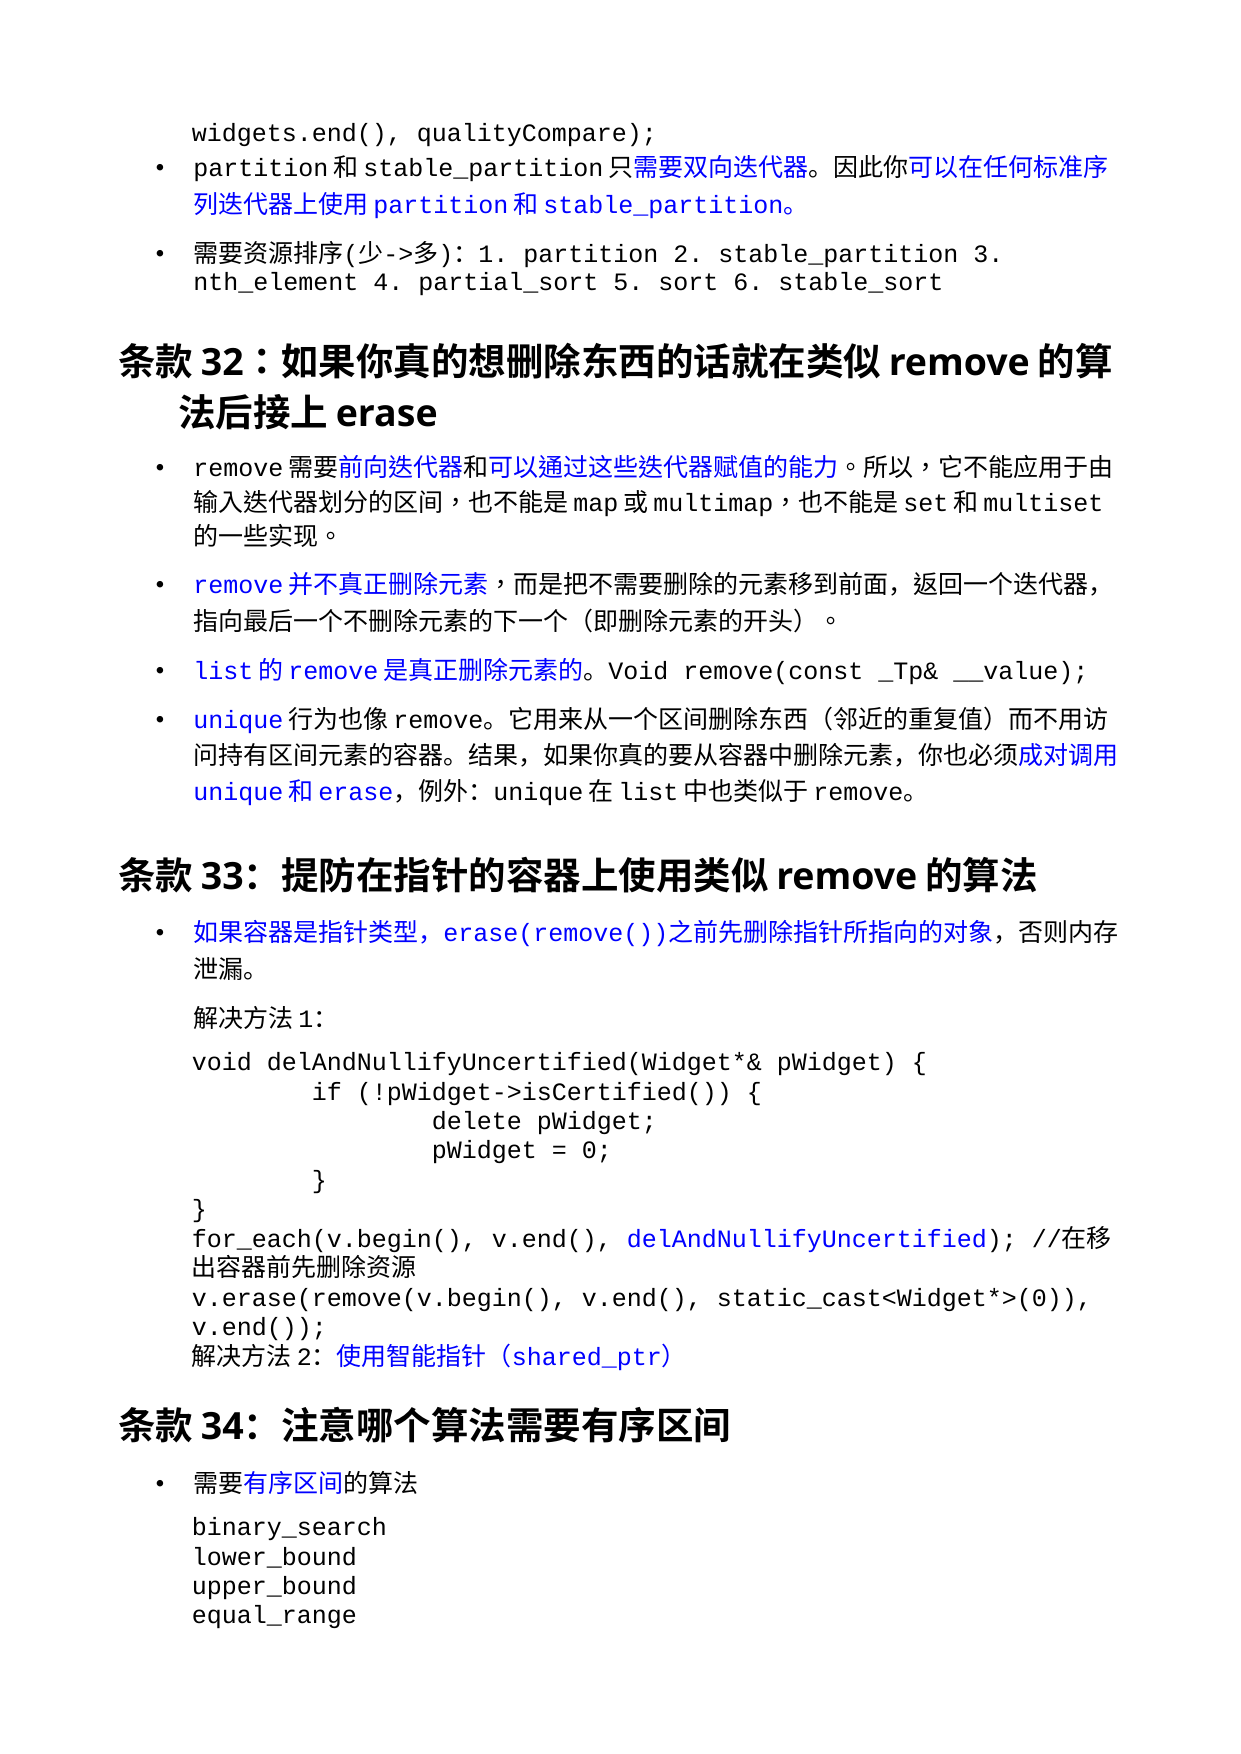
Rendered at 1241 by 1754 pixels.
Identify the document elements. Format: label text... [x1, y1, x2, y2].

text delete pWidget; [192, 1106, 1122, 1135]
text upper_bound [192, 1571, 1122, 1600]
text } [192, 1194, 1122, 1224]
text widgets.end(), qualityCompare); [192, 118, 1122, 148]
list remove并不真正删除元素，而是把不需要删除的元素移到前面，返回一个迭代器，指向最后一个不删除元素的下一个（即删除元素的开头）。 [156, 565, 1122, 638]
list remove需要前向迭代器和可以通过这些迭代器赋值的能力。所以，它不能应用于由输入迭代器划分的区间，也不能是map或multimap，也不能是set和multiset的一些实现。 [156, 450, 1122, 552]
list 需要资源排序(少->多)：1. partition 2. stable_partition 3. nth_element 4. partial_sort 5. sort 6. stable_sort [156, 233, 1122, 298]
text void delAndNullifyUncertified(Widget*& pWidget) { [192, 1047, 1122, 1076]
text binary_search [192, 1512, 1122, 1541]
text equal_range [192, 1600, 1122, 1630]
text } [192, 1165, 1122, 1194]
list 解决方法1： [156, 998, 1122, 1034]
list 如果容器是指针类型，erase(remove())之前先删除指针所指向的对象，否则内存泄漏。 [156, 913, 1122, 986]
subtitle 条款34：注意哪个算法需要有序区间 [118, 1396, 1122, 1451]
text pWidget = 0; [192, 1135, 1122, 1165]
list partition和stable_partition只需要双向迭代器。因此你可以在任何标准序列迭代器上使用partition和stable_partition。 [156, 148, 1122, 221]
list unique行为也像remove。它用来从一个区间删除东西（邻近的重复值）而不用访问持有区间元素的容器。结果，如果你真的要从容器中删除元素，你也必须成对调用unique和erase，例外：unique在list中也类似于remove。 [156, 699, 1122, 808]
list list的remove是真正删除元素的。Void remove(const _Tp& __value); [156, 650, 1122, 687]
text for_each(v.begin(), v.end(), delAndNullifyUncertified); //在移出容器前先删除资源 [192, 1224, 1122, 1283]
subtitle 条款32：如果你真的想删除东西的话就在类似remove的算法后接上erase [118, 335, 1122, 437]
subtitle 条款33：提防在指针的容器上使用类似remove的算法 [118, 846, 1122, 900]
text if (!pWidget->isCertified()) { [192, 1076, 1122, 1106]
list 需要有序区间的算法 [156, 1463, 1122, 1499]
text v.erase(remove(v.begin(), v.end(), static_cast<Widget*>(0)), v.end()); [192, 1283, 1122, 1342]
text 解决方法2：使用智能指针（shared_ptr） [192, 1342, 1122, 1371]
text lower_bound [192, 1541, 1122, 1571]
